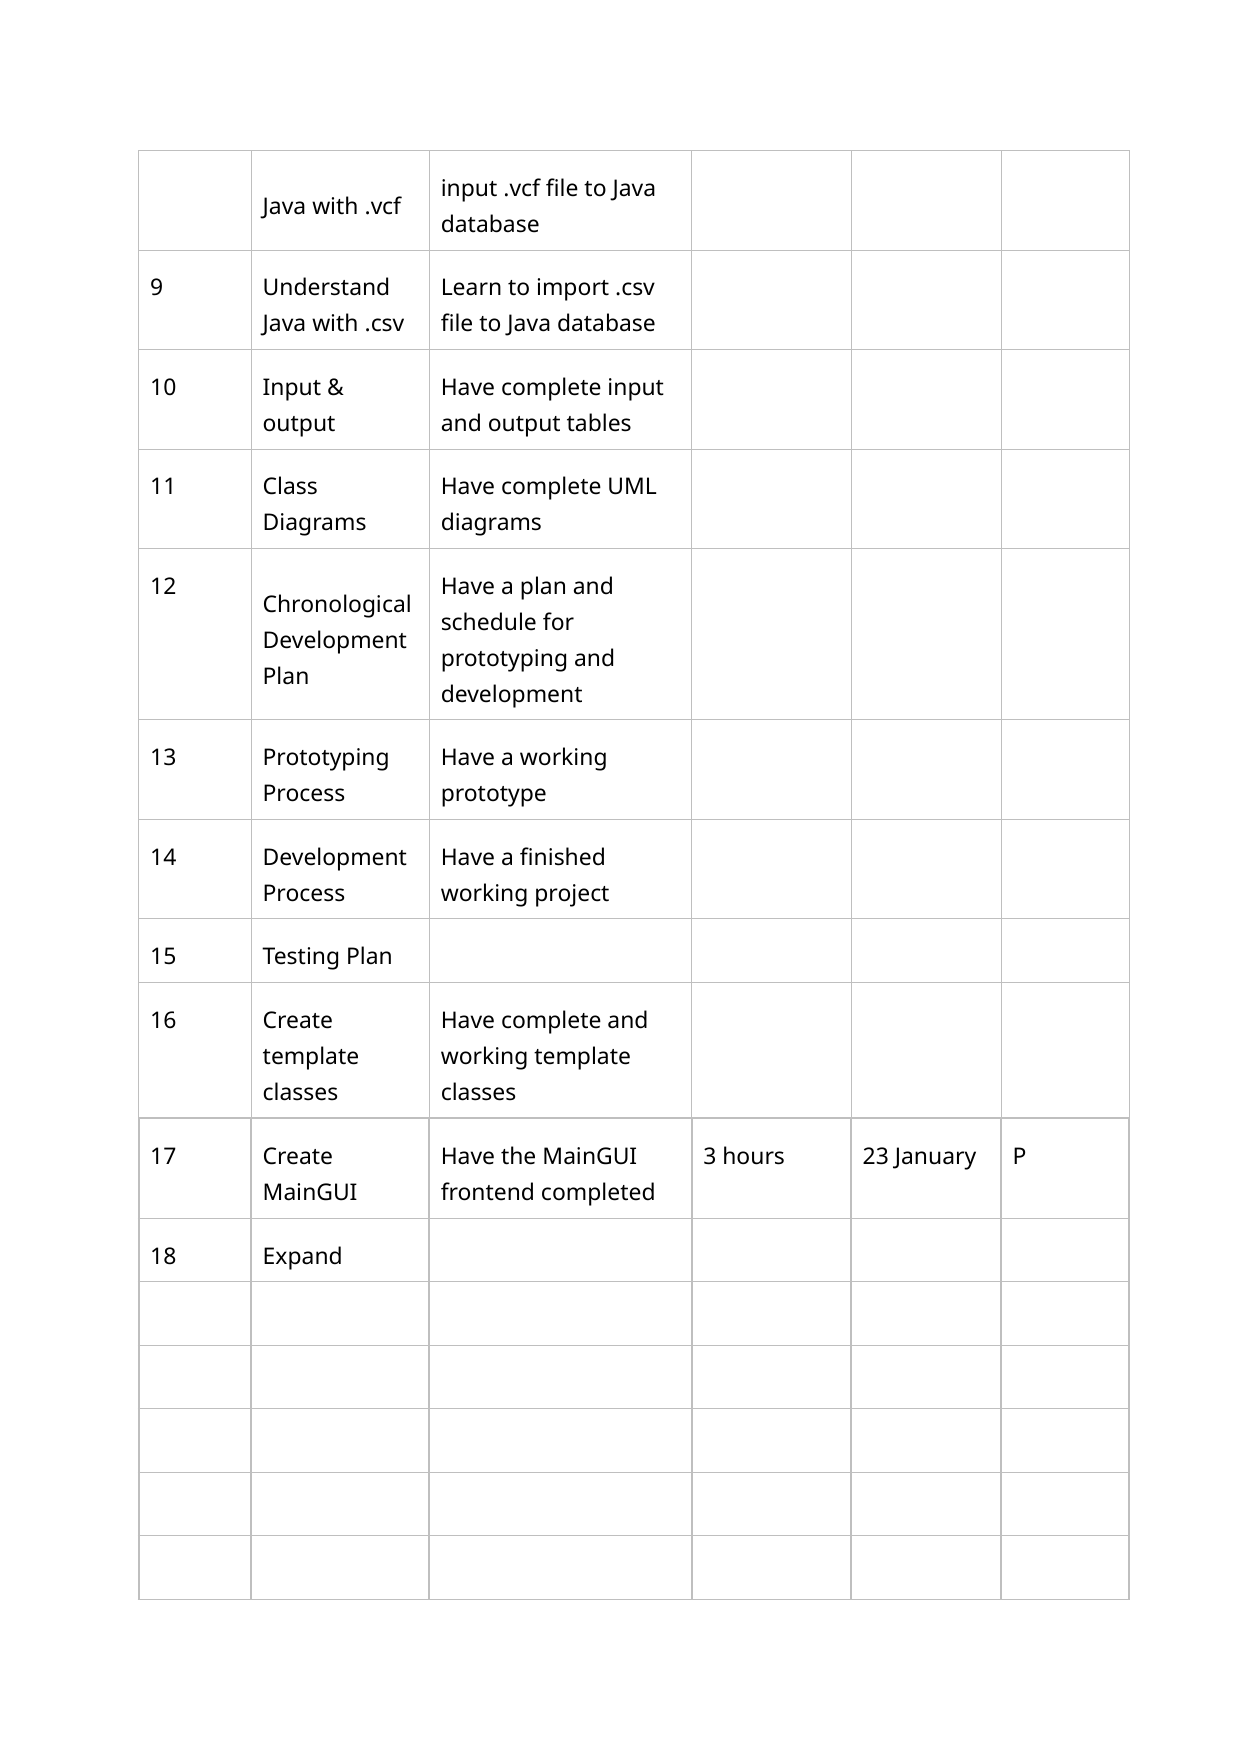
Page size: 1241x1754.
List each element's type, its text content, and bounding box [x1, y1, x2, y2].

table_cell [252, 1473, 428, 1535]
table_cell 18 [140, 1219, 250, 1281]
table_cell [1002, 1409, 1128, 1472]
table_cell [692, 549, 851, 719]
table_cell Have the MainGUI frontend completed [430, 1119, 691, 1218]
table_cell Learn to import .csv file to Java database [430, 251, 691, 349]
table_cell [692, 251, 851, 349]
table_cell 14 [139, 820, 251, 918]
table_cell 23 January [852, 1119, 1000, 1218]
table_cell [430, 1219, 691, 1281]
table_cell 15 [139, 919, 251, 982]
table_cell [1002, 450, 1129, 548]
table_cell [252, 1346, 428, 1408]
table_cell [1002, 820, 1129, 918]
table_cell [430, 1282, 691, 1345]
table_cell [1002, 1536, 1128, 1599]
table_cell Understand Java with .csv [252, 251, 429, 349]
table_cell Expand [252, 1219, 428, 1281]
table_cell [1002, 983, 1129, 1117]
table_cell [852, 720, 1001, 819]
table_cell [1002, 1219, 1128, 1281]
table_cell [693, 1282, 850, 1345]
table_cell [852, 251, 1001, 349]
table_cell [140, 1536, 250, 1599]
table_cell [1002, 720, 1129, 819]
table_cell [140, 1473, 250, 1535]
table_cell [1002, 251, 1129, 349]
table_cell Have complete and working template classes [430, 983, 691, 1117]
table_cell [140, 1346, 250, 1408]
table_cell [852, 820, 1001, 918]
table_cell 10 [139, 350, 251, 448]
table_cell input .vcf file to Java database [430, 151, 691, 249]
table_cell [430, 1409, 691, 1472]
table_cell Have a finished working project [430, 820, 691, 918]
table_cell 3 hours [693, 1119, 850, 1218]
table_cell 12 [139, 549, 251, 719]
table_cell [692, 151, 851, 249]
table_cell [852, 151, 1001, 249]
table_cell [692, 919, 851, 982]
table_cell [1002, 1346, 1128, 1408]
table_cell [852, 1473, 1000, 1535]
table_cell [1002, 1282, 1128, 1345]
table_cell Class Diagrams [252, 450, 429, 548]
table_cell [692, 720, 851, 819]
table_cell Have complete UML diagrams [430, 450, 691, 548]
table_cell Prototyping Process [252, 720, 429, 819]
table_cell [1002, 1473, 1128, 1535]
table_cell Chronological Development Plan [252, 549, 429, 719]
table_cell 13 [139, 720, 251, 819]
table_cell 11 [139, 450, 251, 548]
table_cell [692, 983, 851, 1117]
table_cell [852, 1409, 1000, 1472]
table_cell Java with .vcf [252, 151, 429, 249]
table_cell [1002, 350, 1129, 448]
table_cell [252, 1282, 428, 1345]
table_cell 9 [139, 251, 251, 349]
table_cell [252, 1536, 428, 1599]
table_cell [430, 1536, 691, 1599]
table_cell Have complete input and output tables [430, 350, 691, 448]
table_cell Create MainGUI [252, 1119, 428, 1218]
table_cell [693, 1346, 850, 1408]
table_cell Testing Plan [252, 919, 429, 982]
table_cell [852, 1219, 1000, 1281]
table_cell [852, 350, 1001, 448]
table_cell Development Process [252, 820, 429, 918]
table_cell [252, 1409, 428, 1472]
table_cell [692, 350, 851, 448]
table_cell [693, 1473, 850, 1535]
table_cell P [1002, 1119, 1128, 1218]
table_cell [852, 1536, 1000, 1599]
table_cell [1002, 151, 1129, 249]
table_cell [852, 1282, 1000, 1345]
table_cell [140, 1282, 250, 1345]
table_cell [693, 1219, 850, 1281]
table_cell [852, 983, 1001, 1117]
table_cell Have a plan and schedule for prototyping and development [430, 549, 691, 719]
table_cell [693, 1409, 850, 1472]
table_cell [430, 919, 691, 982]
table_cell Create template classes [252, 983, 429, 1117]
table_cell [140, 1409, 250, 1472]
table_cell Have a working prototype [430, 720, 691, 819]
table_cell [692, 820, 851, 918]
table_cell [852, 549, 1001, 719]
table_cell [852, 919, 1001, 982]
table_cell [852, 1346, 1000, 1408]
table_cell [430, 1346, 691, 1408]
table_cell [852, 450, 1001, 548]
table_cell [430, 1473, 691, 1535]
table_cell [139, 151, 251, 249]
table_cell 17 [140, 1119, 250, 1218]
table_cell Input & output [252, 350, 429, 448]
table_cell [693, 1536, 850, 1599]
table_cell [692, 450, 851, 548]
table_cell [1002, 549, 1129, 719]
table_cell [1002, 919, 1129, 982]
table_cell 16 [139, 983, 251, 1117]
